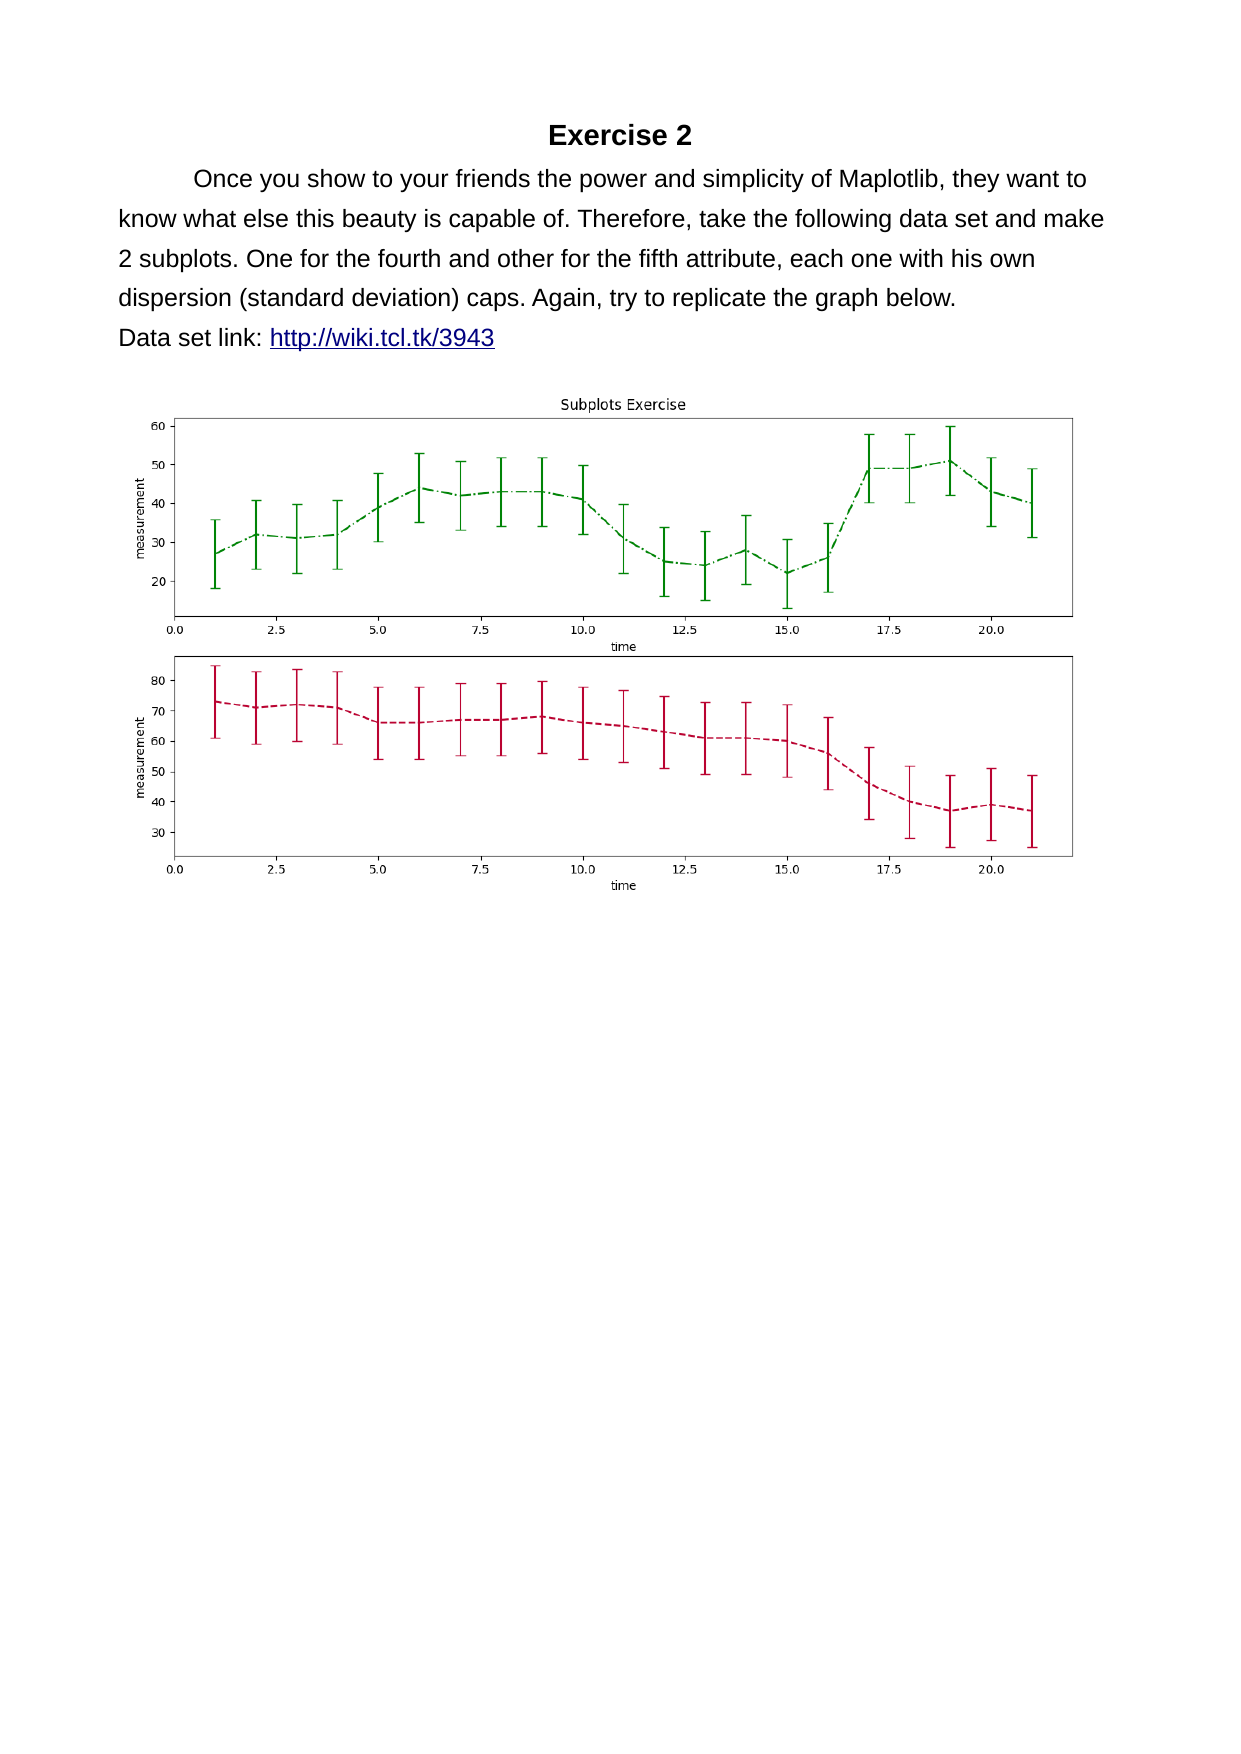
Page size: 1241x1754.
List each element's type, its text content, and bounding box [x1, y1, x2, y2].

picture [118, 362, 1123, 907]
text know what else this beauty is capable of. Therefore, take the following data set and make 2 subplots. One for the fourth and other for the fifth attribute, each one with his own [118, 204, 1122, 272]
text Exercise 2 [118, 118, 1122, 152]
text dispersion (standard deviation) caps. Again, try to replicate the graph below. [118, 283, 1122, 312]
text Data set link: http://wiki.tcl.tk/3943 [118, 323, 1122, 351]
text Once you show to your friends the power and simplicity of Maplotlib, they want to [118, 164, 1122, 193]
